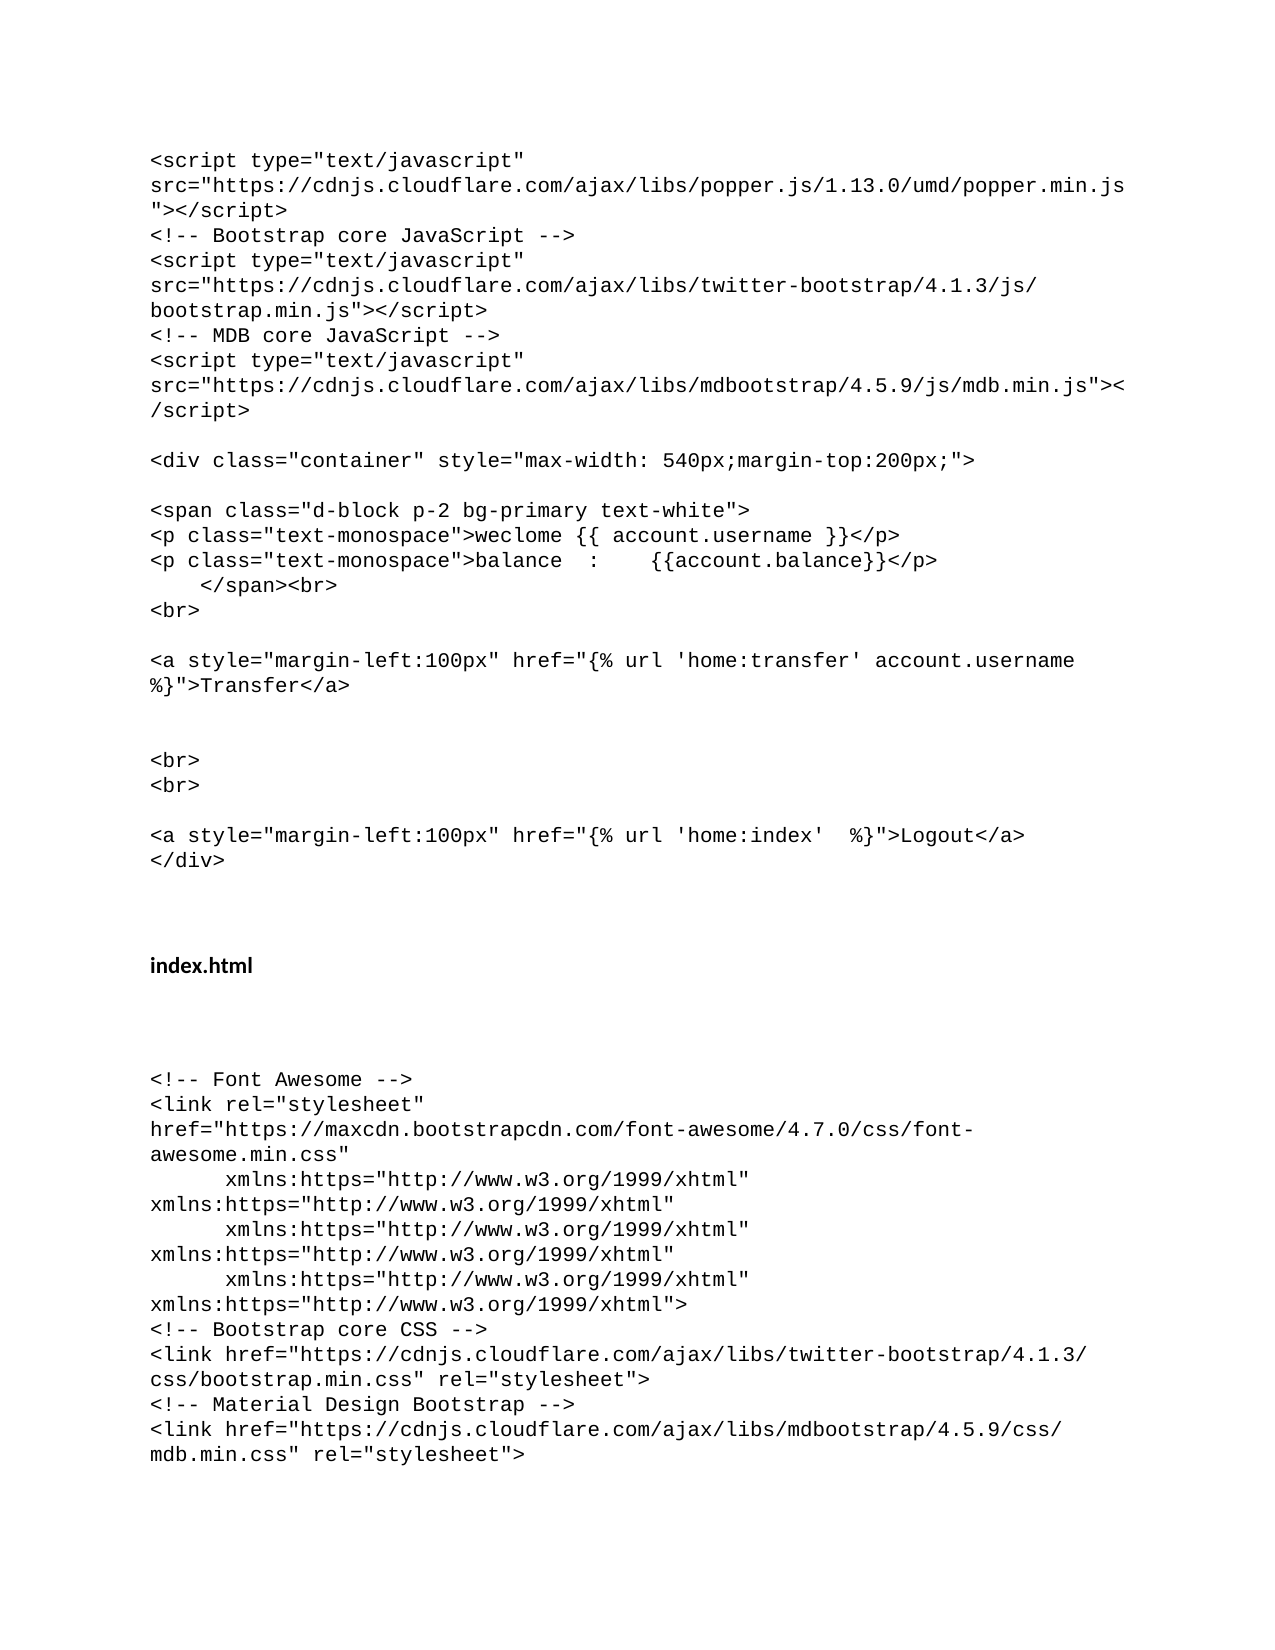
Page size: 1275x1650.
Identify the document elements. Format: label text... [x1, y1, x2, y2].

text <!-- Font Awesome --> [150, 1068, 1125, 1092]
text <!-- Bootstrap core CSS --> [150, 1318, 1125, 1342]
text <p class="text-monospace">balance : {{account.balance}}</p> [150, 550, 1125, 574]
text <br> [150, 775, 1125, 799]
text <!-- MDB core JavaScript --> [150, 325, 1125, 349]
text <p class="text-monospace">weclome {{ account.username }}</p> [150, 525, 1125, 549]
text <link href="https://cdnjs.cloudflare.com/ajax/libs/twitter-bootstrap/4.1.3/css/bootstrap.min.css" rel="stylesheet"> [150, 1343, 1125, 1392]
text </span><br> [150, 575, 1125, 599]
text <script type="text/javascript" src="https://cdnjs.cloudflare.com/ajax/libs/popper.js/1.13.0/umd/popper.min.js"></script> [150, 150, 1125, 224]
text index.html [150, 951, 1125, 979]
text <link href="https://cdnjs.cloudflare.com/ajax/libs/mdbootstrap/4.5.9/css/mdb.min.css" rel="stylesheet"> [150, 1418, 1125, 1467]
text <div class="container" style="max-width: 540px;margin-top:200px;"> [150, 450, 1125, 474]
text <span class="d-block p-2 bg-primary text-white"> [150, 500, 1125, 524]
text xmlns:https="http://www.w3.org/1999/xhtml" xmlns:https="http://www.w3.org/1999/xhtml" [150, 1218, 1125, 1267]
text xmlns:https="http://www.w3.org/1999/xhtml" xmlns:https="http://www.w3.org/1999/xhtml" [150, 1168, 1125, 1217]
text <a style="margin-left:100px" href="{% url 'home:transfer' account.username %}">Transfer</a> [150, 650, 1125, 699]
text <!-- Material Design Bootstrap --> [150, 1393, 1125, 1417]
text <br> [150, 600, 1125, 624]
text <link rel="stylesheet" href="https://maxcdn.bootstrapcdn.com/font-awesome/4.7.0/css/font-awesome.min.css" [150, 1093, 1125, 1167]
text <a style="margin-left:100px" href="{% url 'home:index' %}">Logout</a> [150, 825, 1125, 849]
text <script type="text/javascript" src="https://cdnjs.cloudflare.com/ajax/libs/twitter-bootstrap/4.1.3/js/bootstrap.min.js"></script> [150, 250, 1125, 324]
text <script type="text/javascript" src="https://cdnjs.cloudflare.com/ajax/libs/mdbootstrap/4.5.9/js/mdb.min.js"></script> [150, 350, 1125, 424]
text <!-- Bootstrap core JavaScript --> [150, 225, 1125, 249]
text xmlns:https="http://www.w3.org/1999/xhtml" xmlns:https="http://www.w3.org/1999/xhtml"> [150, 1268, 1125, 1317]
text <br> [150, 750, 1125, 774]
text </div> [150, 850, 1125, 874]
